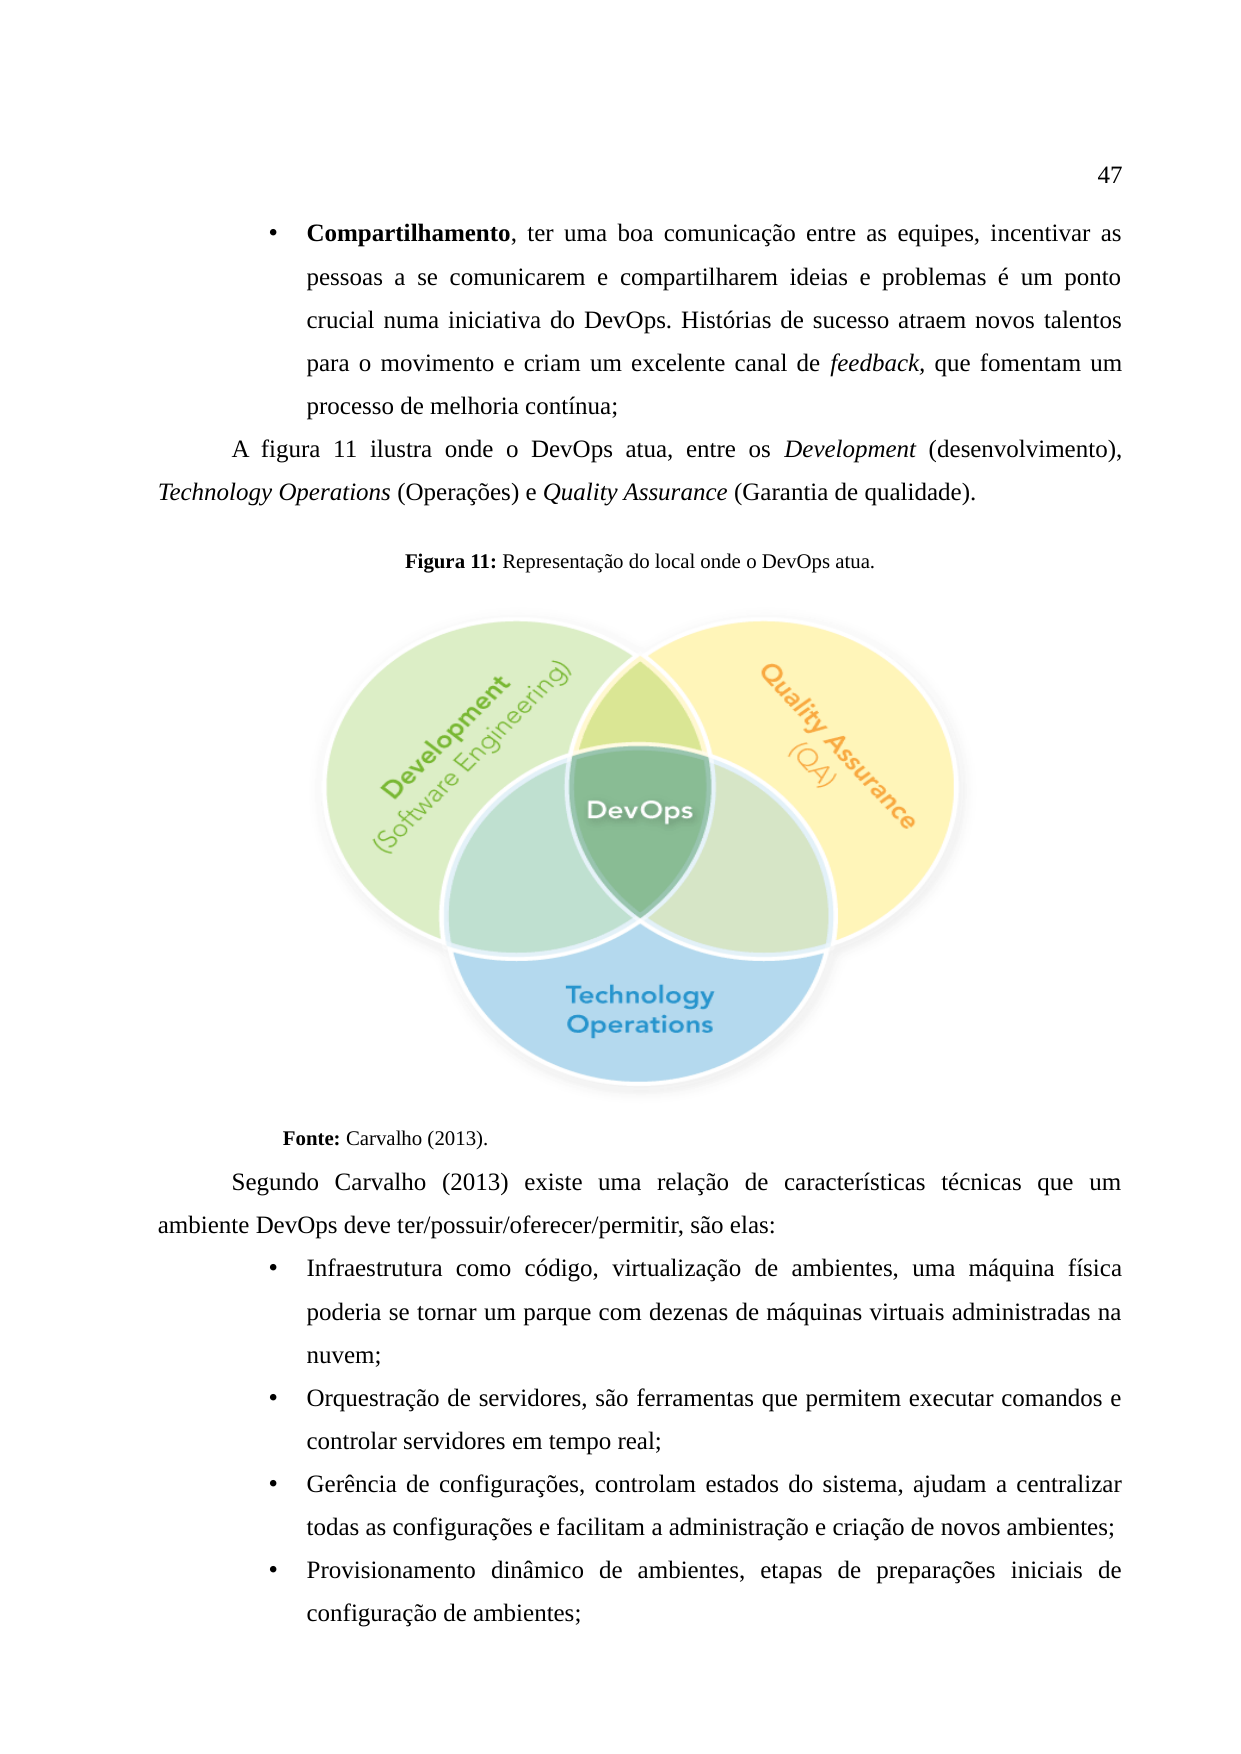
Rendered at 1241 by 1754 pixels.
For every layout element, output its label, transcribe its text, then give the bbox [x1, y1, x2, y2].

text A figura 11 ilustra onde o DevOps atua, entre os Development (desenvolvimento), Technology Operations (Operações) e Quality Assurance (Garantia de qualidade). [158, 434, 1122, 506]
list Provisionamento dinâmico de ambientes, etapas de preparações iniciais de configuração de ambientes; [269, 1555, 1122, 1627]
text Fonte: Carvalho (2013). [283, 1114, 997, 1150]
list Infraestrutura como código, virtualização de ambientes, uma máquina física poderia se tornar um parque com dezenas de máquinas virtuais administradas na nuvem; [269, 1253, 1122, 1368]
text Segundo Carvalho (2013) existe uma relação de características técnicas que um ambiente DevOps deve ter/possuir/oferecer/permitir, são elas: [158, 1167, 1122, 1239]
text Figura 11: Representação do local onde o DevOps atua. [283, 548, 997, 573]
list Orquestração de servidores, são ferramentas que permitem executar comandos e controlar servidores em tempo real; [269, 1383, 1122, 1455]
list Compartilhamento, ter uma boa comunicação entre as equipes, incentivar as pessoas a se comunicarem e compartilharem ideias e problemas é um ponto crucial numa iniciativa do DevOps. Histórias de sucesso atraem novos talentos para o movimento e criam um excelente canal de feedback, que fomentam um processo de melhoria contínua; [269, 218, 1122, 420]
list Gerência de configurações, controlam estados do sistema, ajudam a centralizar todas as configurações e facilitam a administração e criação de novos ambientes; [269, 1469, 1122, 1541]
picture [282, 585, 998, 1114]
